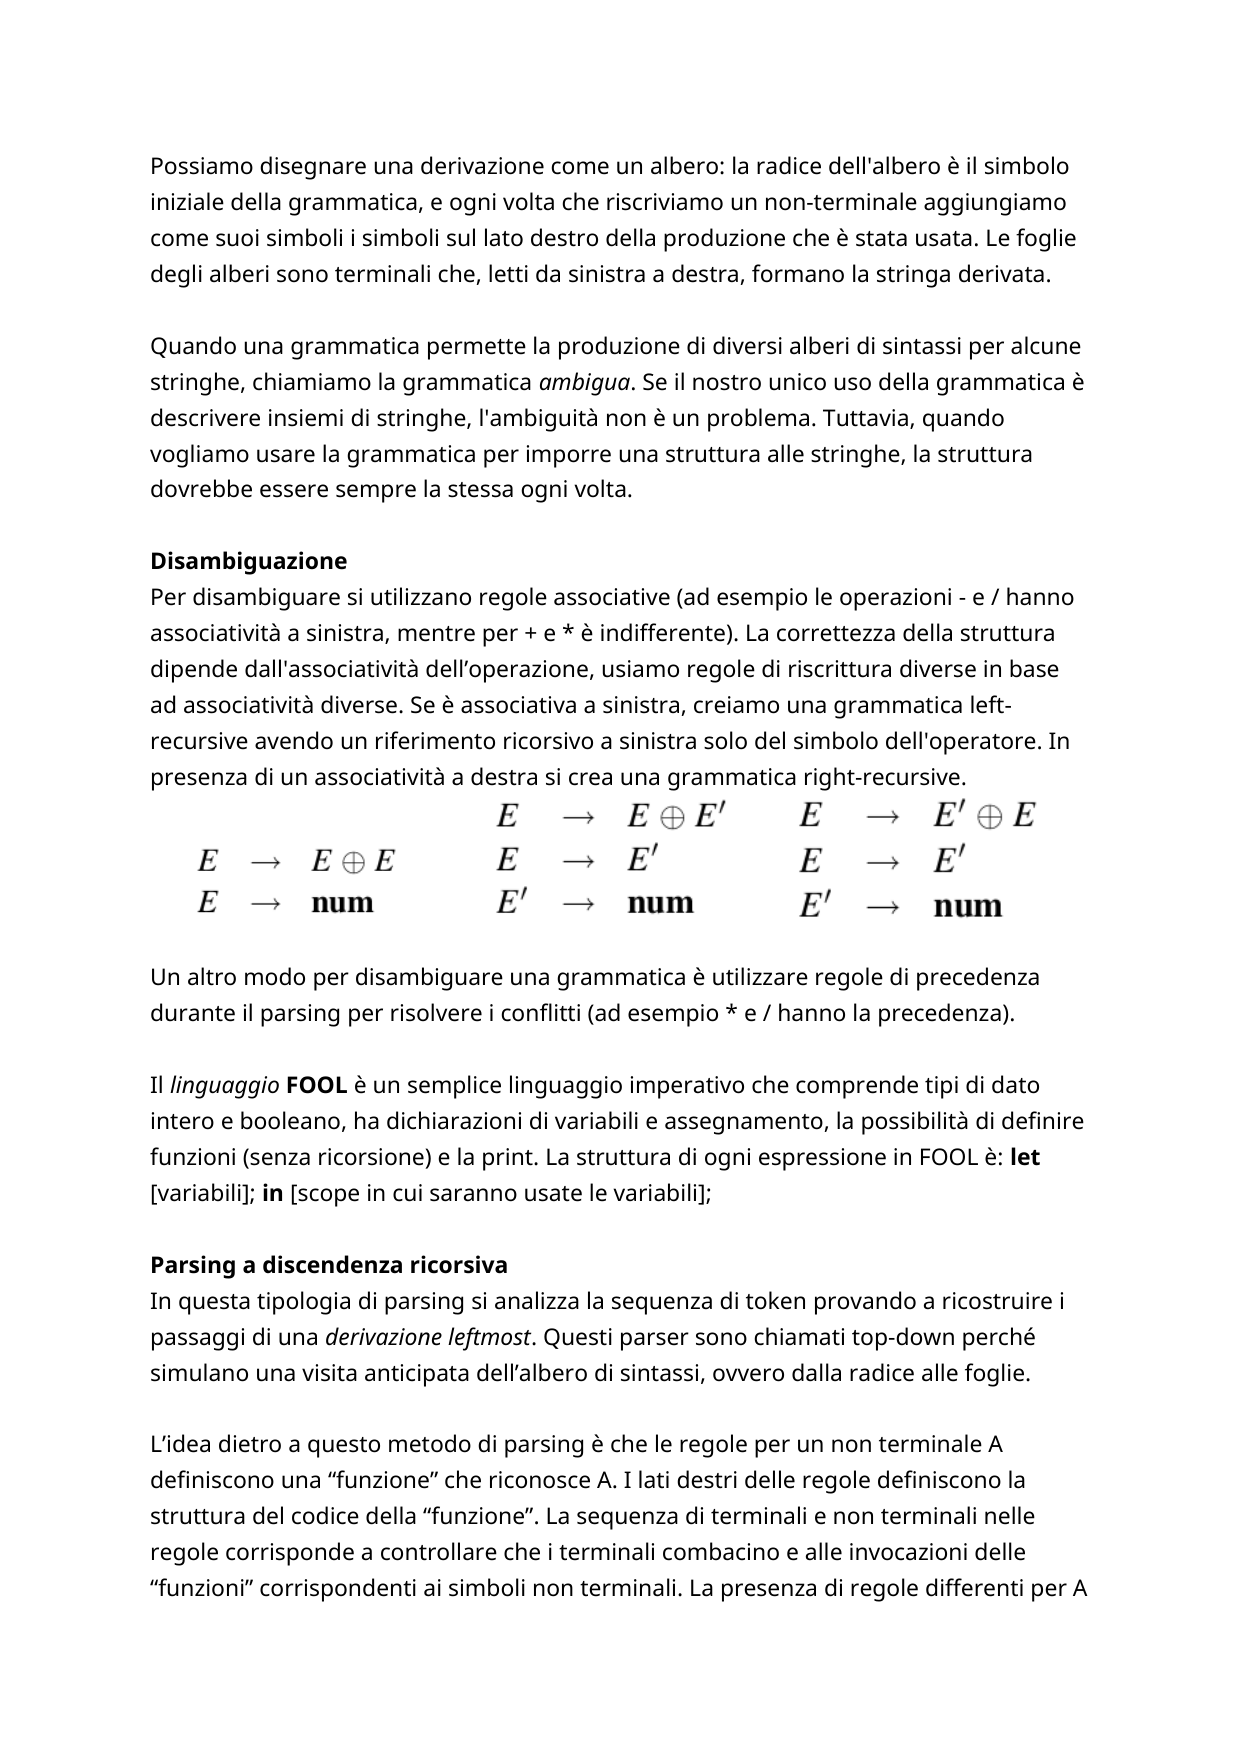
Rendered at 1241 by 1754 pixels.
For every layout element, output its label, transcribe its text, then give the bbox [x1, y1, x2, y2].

text Disambiguazione [150, 545, 1090, 577]
text Possiamo disegnare una derivazione come un albero: la radice dell'albero è il simbolo iniziale della grammatica, e ogni volta che riscriviamo un non-terminale aggiungiamo come suoi simboli i simboli sul lato destro della produzione che è stata usata. Le foglie degli alberi sono terminali che, letti da sinistra a destra, formano la stringa derivata. [150, 150, 1090, 289]
picture [494, 796, 732, 921]
text Un altro modo per disambiguare una grammatica è utilizzare regole di precedenza durante il parsing per risolvere i conflitti (ad esempio * e / hanno la precedenza). [150, 961, 1090, 1028]
picture [194, 841, 403, 921]
text In questa tipologia di parsing si analizza la sequenza di token provando a ricostruire i passaggi di una derivazione leftmost. Questi parser sono chiamati top-down perché simulano una visita anticipata dell’albero di sintassi, ovvero dalla radice alle foglie. [150, 1284, 1090, 1388]
picture [794, 797, 1046, 921]
text Quando una grammatica permette la produzione di diversi alberi di sintassi per alcune stringhe, chiamiamo la grammatica ambigua. Se il nostro unico uso della grammatica è descrivere insiemi di stringhe, l'ambiguità non è un problema. Tuttavia, quando vogliamo usare la grammatica per imporre una struttura alle stringhe, la struttura dovrebbe essere sempre la stessa ogni volta. [150, 330, 1090, 505]
text Per disambiguare si utilizzano regole associative (ad esempio le operazioni - e / hanno associatività a sinistra, mentre per + e * è indifferente). La correttezza della struttura dipende dall'associatività dell’operazione, usiamo regole di riscrittura diverse in base ad associatività diverse. Se è associativa a sinistra, creiamo una grammatica left-recursive avendo un riferimento ricorsivo a sinistra solo del simbolo dell'operatore. In presenza di un associatività a destra si crea una grammatica right-recursive. [150, 581, 1090, 792]
text Parsing a discendenza ricorsiva [150, 1249, 1090, 1280]
text Il linguaggio FOOL è un semplice linguaggio imperativo che comprende tipi di dato intero e booleano, ha dichiarazioni di variabili e assegnamento, la possibilità di definire funzioni (senza ricorsione) e la print. La struttura di ogni espressione in FOOL è: let [variabili]; in [scope in cui saranno usate le variabili]; [150, 1069, 1090, 1208]
text L’idea dietro a questo metodo di parsing è che le regole per un non terminale A definiscono una “funzione” che riconosce A. I lati destri delle regole definiscono la struttura del codice della “funzione”. La sequenza di terminali e non terminali nelle regole corrisponde a controllare che i terminali combacino e alle invocazioni delle “funzioni” corrispondenti ai simboli non terminali. La presenza di regole differenti per A [150, 1428, 1090, 1603]
